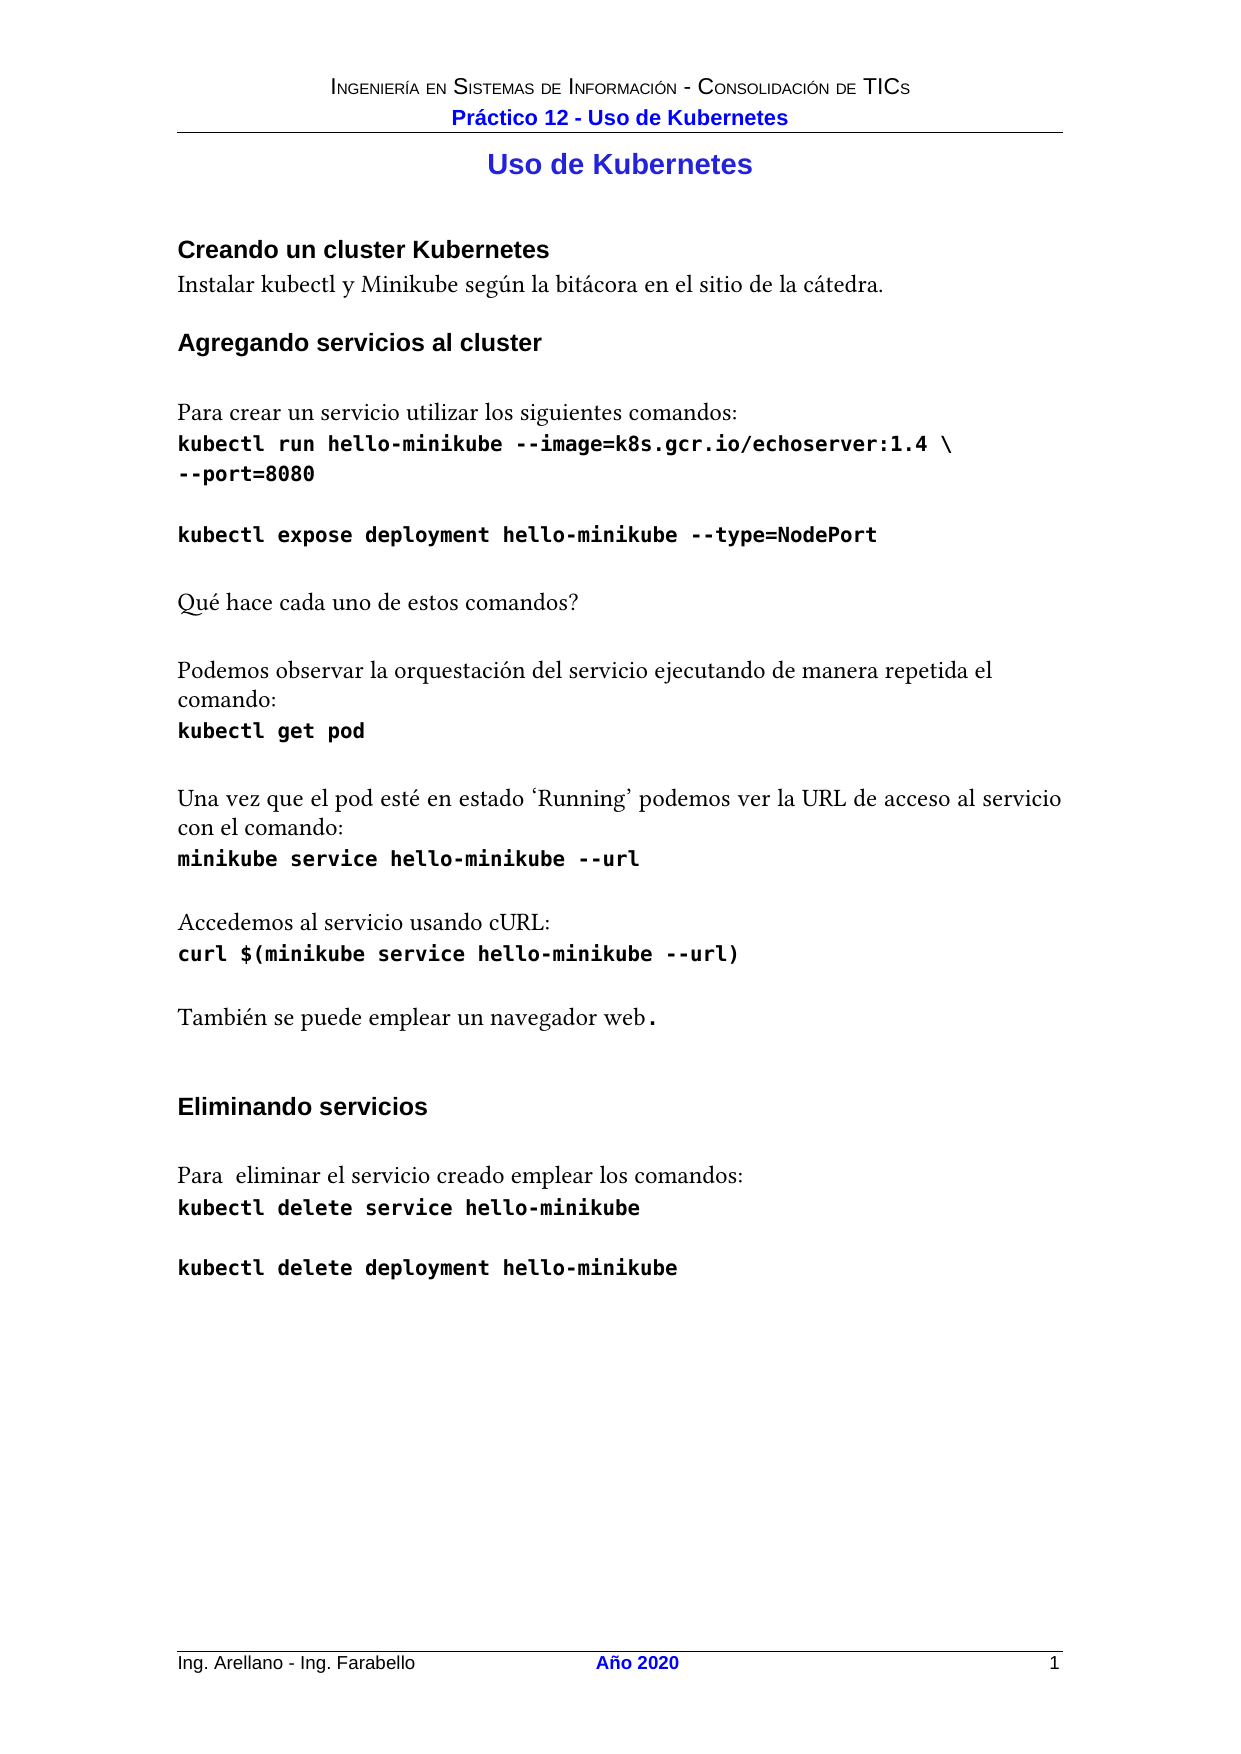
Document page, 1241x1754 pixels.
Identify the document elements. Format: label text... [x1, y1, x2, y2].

text kubectl delete deployment hello-minikube [177, 1256, 1063, 1280]
text Instalar kubectl y Minikube según la bitácora en el sitio de la cátedra. [177, 270, 1063, 298]
text kubectl run hello-minikube --image=k8s.gcr.io/echoserver:1.4 \ [177, 432, 1063, 457]
text --port=8080 [177, 463, 1063, 487]
subtitle Eliminando servicios [177, 1092, 1063, 1120]
text kubectl expose deployment hello-minikube --type=NodePort [177, 523, 1063, 547]
text Qué hace cada uno de estos comandos? [177, 588, 1063, 616]
text kubectl get pod [177, 720, 1063, 744]
subtitle Agregando servicios al cluster [177, 329, 1063, 357]
text kubectl delete service hello-minikube [177, 1196, 1063, 1220]
text Accedemos al servicio usando cURL: [177, 908, 1063, 936]
text curl $(minikube service hello-minikube --url) [177, 942, 1063, 967]
text Para eliminar el servicio creado emplear los comandos: [177, 1161, 1063, 1190]
text Para crear un servicio utilizar los siguientes comandos: [177, 398, 1063, 426]
text También se puede emplear un navegador web. [177, 1003, 1063, 1031]
text minikube service hello-minikube --url [177, 847, 1063, 872]
text Una vez que el pod esté en estado ‘Running’ podemos ver la URL de acceso al servicio con el comando: [177, 784, 1063, 841]
subtitle Creando un cluster Kubernetes [177, 235, 1063, 263]
subtitle Uso de Kubernetes [177, 148, 1063, 180]
text Podemos observar la orquestación del servicio ejecutando de manera repetida el comando: [177, 657, 1063, 714]
